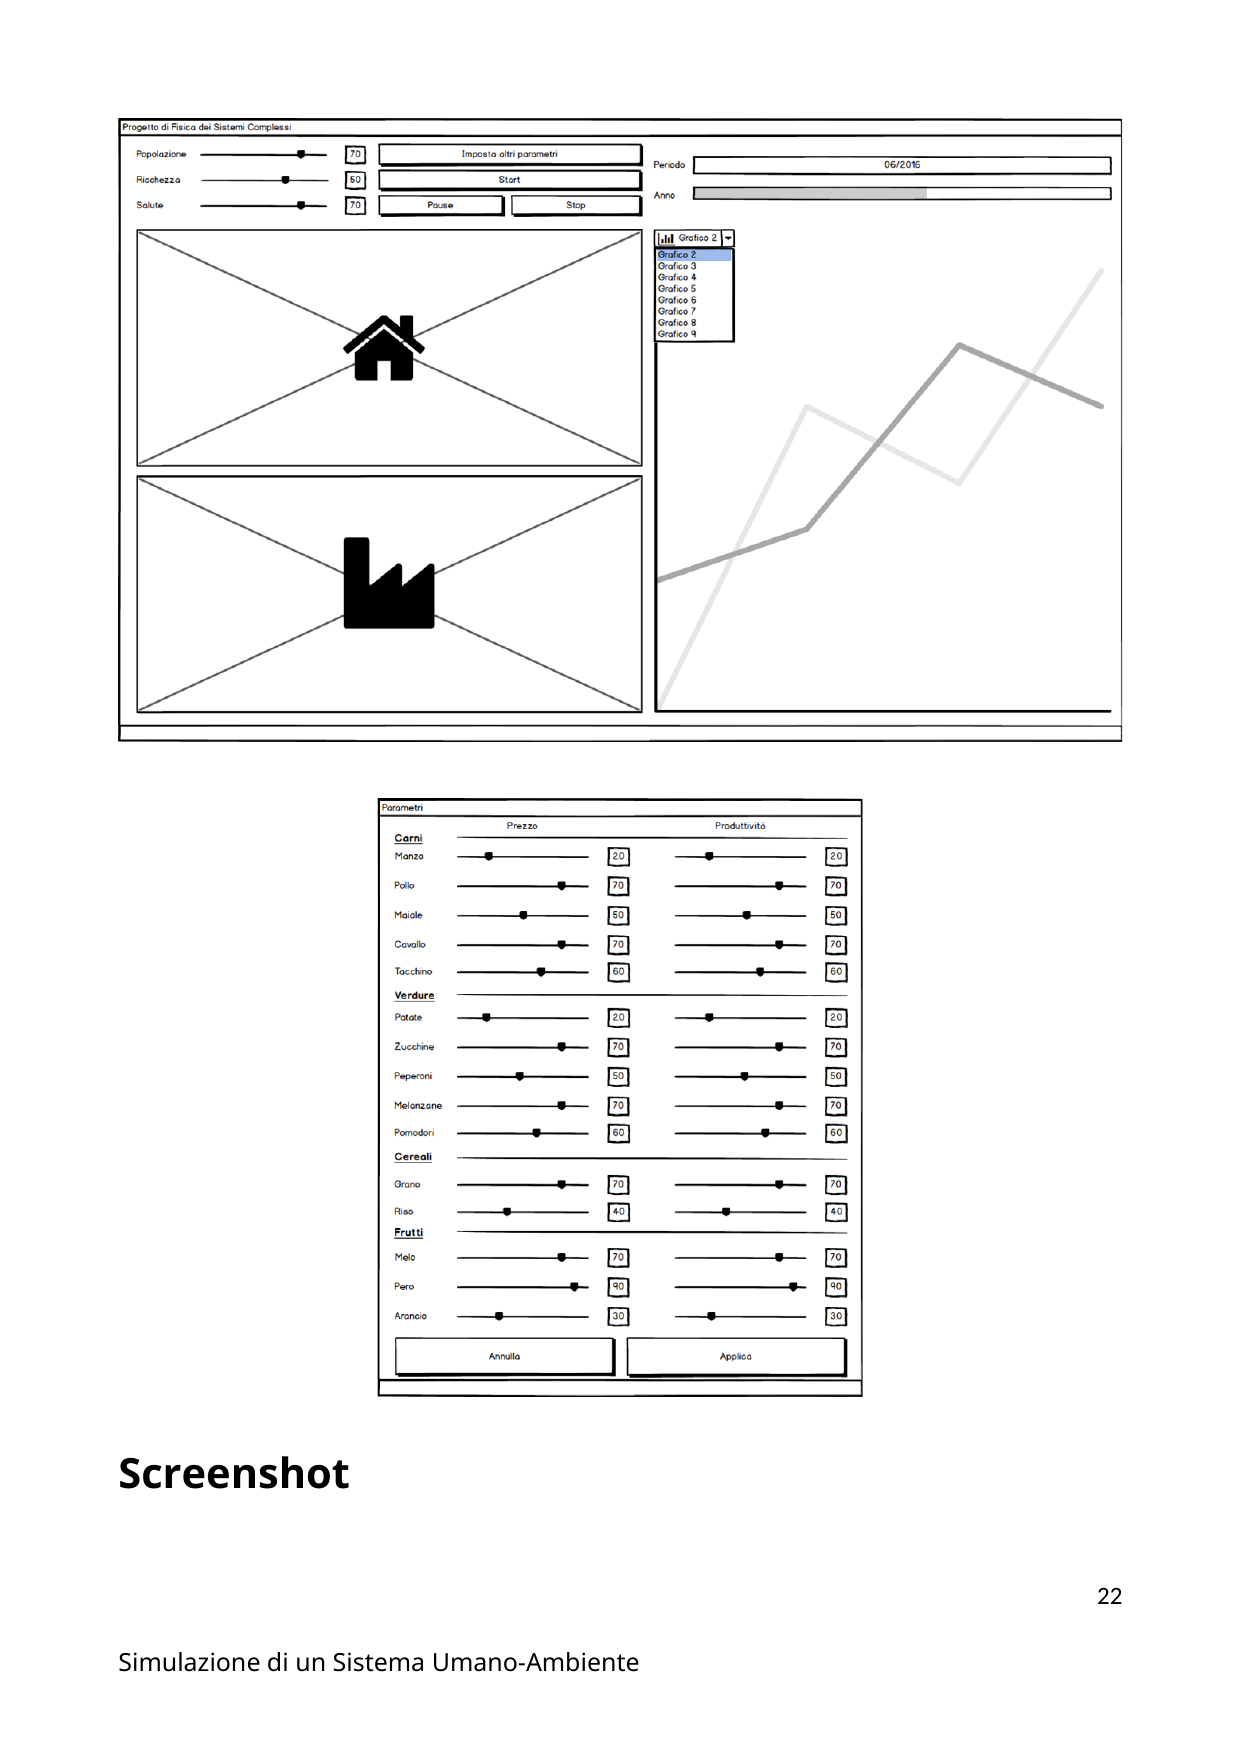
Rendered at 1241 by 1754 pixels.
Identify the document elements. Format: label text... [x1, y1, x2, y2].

picture [118, 118, 1123, 742]
text Screenshot [118, 1444, 1122, 1501]
picture [377, 798, 863, 1397]
